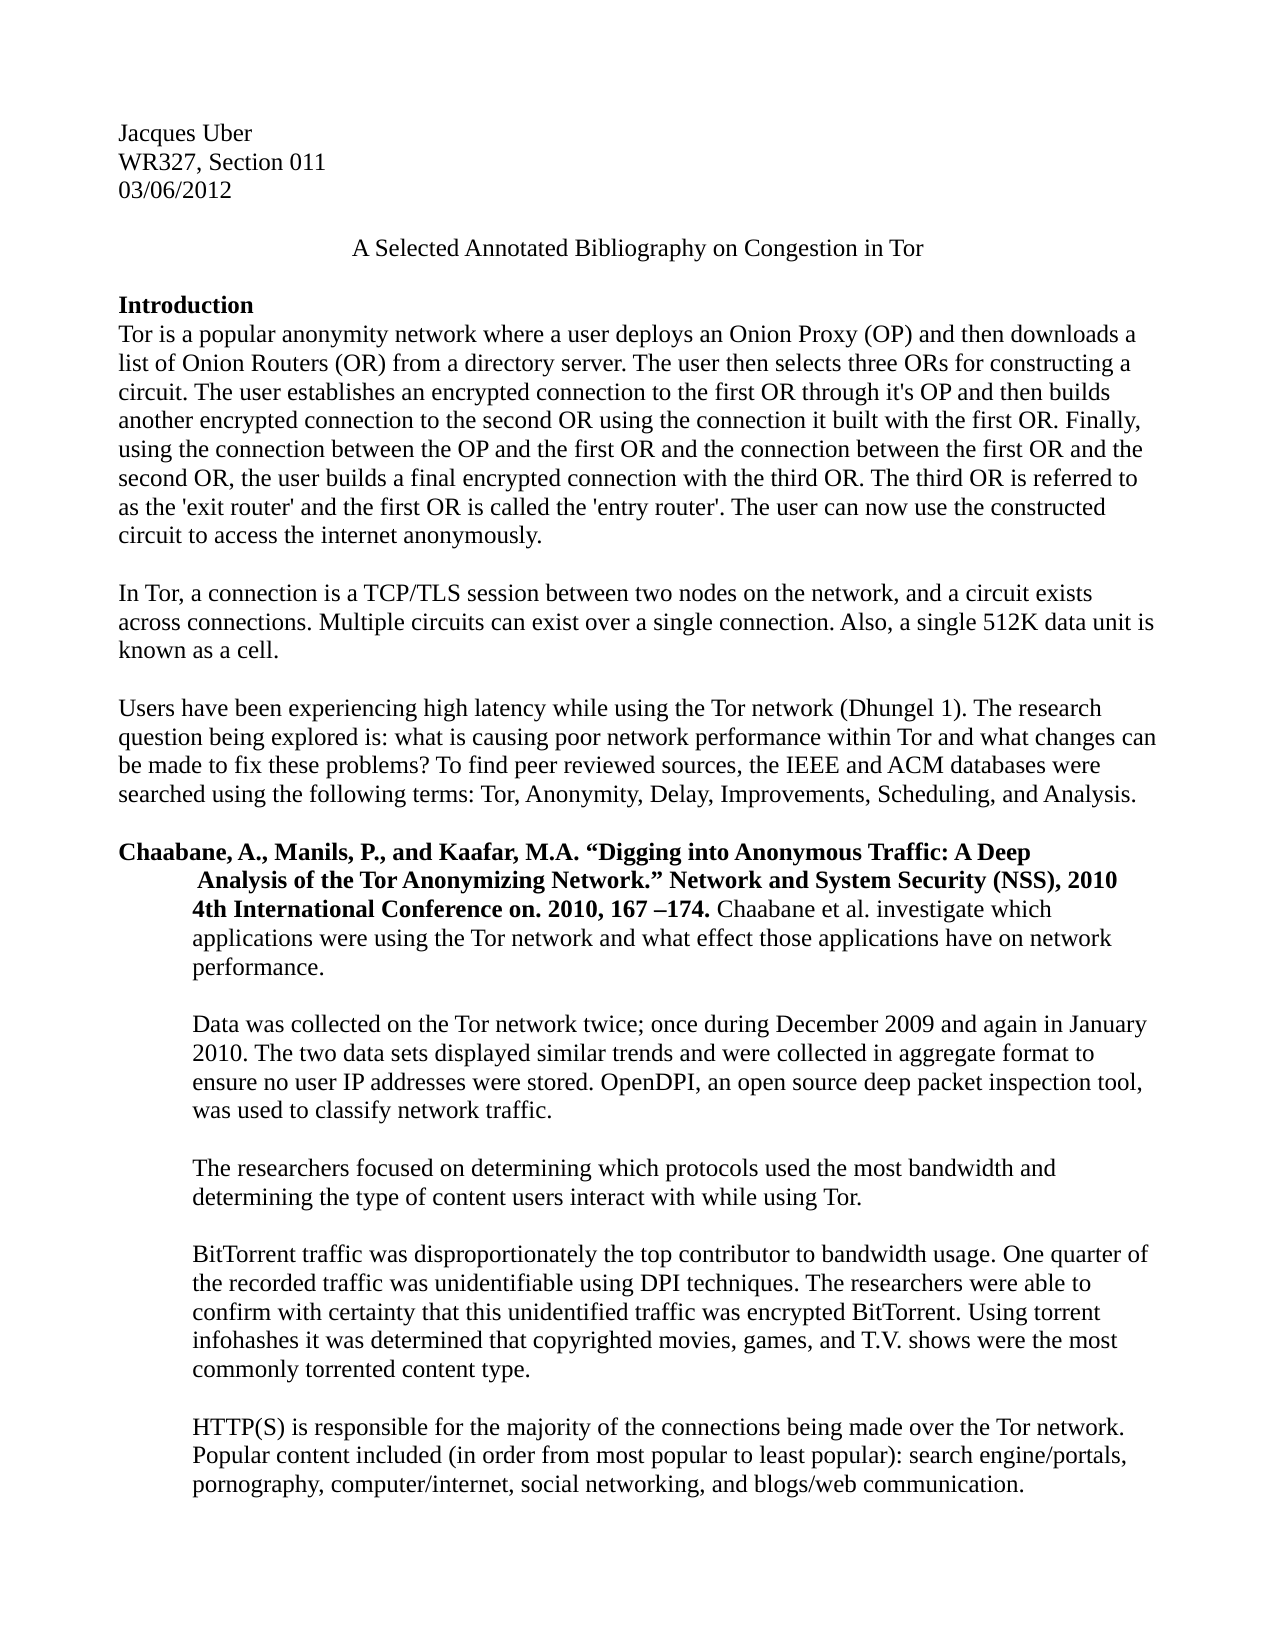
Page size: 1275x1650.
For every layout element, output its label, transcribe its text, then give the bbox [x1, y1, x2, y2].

text Data was collected on the Tor network twice; once during December 2009 and again in January 2010. The two data sets displayed similar trends and were collected in aggregate format to ensure no user IP addresses were stored. OpenDPI, an open source deep packet inspection tool, was used to classify network traffic. [192, 1009, 1157, 1124]
text Introduction [118, 291, 1157, 319]
text 03/06/2012 [118, 176, 1157, 204]
text BitTorrent traffic was disproportionately the top contributor to bandwidth usage. One quarter of the recorded traffic was unidentifiable using DPI techniques. The researchers were able to confirm with certainty that this unidentified traffic was encrypted BitTorrent. Using torrent infohashes it was determined that copyrighted movies, games, and T.V. shows were the most commonly torrented content type. [192, 1239, 1157, 1383]
text Jacques Uber [118, 118, 1157, 147]
text WR327, Section 011 [118, 147, 1157, 176]
text HTTP(S) is responsible for the majority of the connections being made over the Tor network. Popular content included (in order from most popular to least popular): search engine/portals, pornography, computer/internet, social networking, and blogs/web communication. [192, 1412, 1157, 1498]
text Chaabane, A., Manils, P., and Kaafar, M.A. “Digging into Anonymous Traffic: A Deep [118, 837, 1157, 866]
text In Tor, a connection is a TCP/TLS session between two nodes on the network, and a circuit exists across connections. Multiple circuits can exist over a single connection. Also, a single 512K data unit is known as a cell. [118, 578, 1157, 664]
text Users have been experiencing high latency while using the Tor network (Dhungel 1). The research question being explored is: what is causing poor network performance within Tor and what changes can be made to fix these problems? To find peer reviewed sources, the IEEE and ACM databases were searched using the following terms: Tor, Anonymity, Delay, Improvements, Scheduling, and Analysis. [118, 693, 1157, 808]
text Tor is a popular anonymity network where a user deploys an Onion Proxy (OP) and then downloads a list of Onion Routers (OR) from a directory server. The user then selects three ORs for constructing a circuit. The user establishes an encrypted connection to the first OR through it's OP and then builds another encrypted connection to the second OR using the connection it built with the first OR. Finally, using the connection between the OP and the first OR and the connection between the first OR and the second OR, the user builds a final encrypted connection with the third OR. The third OR is referred to as the 'exit router' and the first OR is called the 'entry router'. The user can now use the constructed circuit to access the internet anonymously. [118, 319, 1157, 549]
text Analysis of the Tor Anonymizing Network.” Network and System Security (NSS), 2010 4th International Conference on. 2010, 167 –174. Chaabane et al. investigate which applications were using the Tor network and what effect those applications have on network performance. [192, 866, 1157, 981]
text The researchers focused on determining which protocols used the most bandwidth and determining the type of content users interact with while using Tor. [192, 1153, 1157, 1211]
text A Selected Annotated Bibliography on Congestion in Tor [118, 233, 1157, 262]
